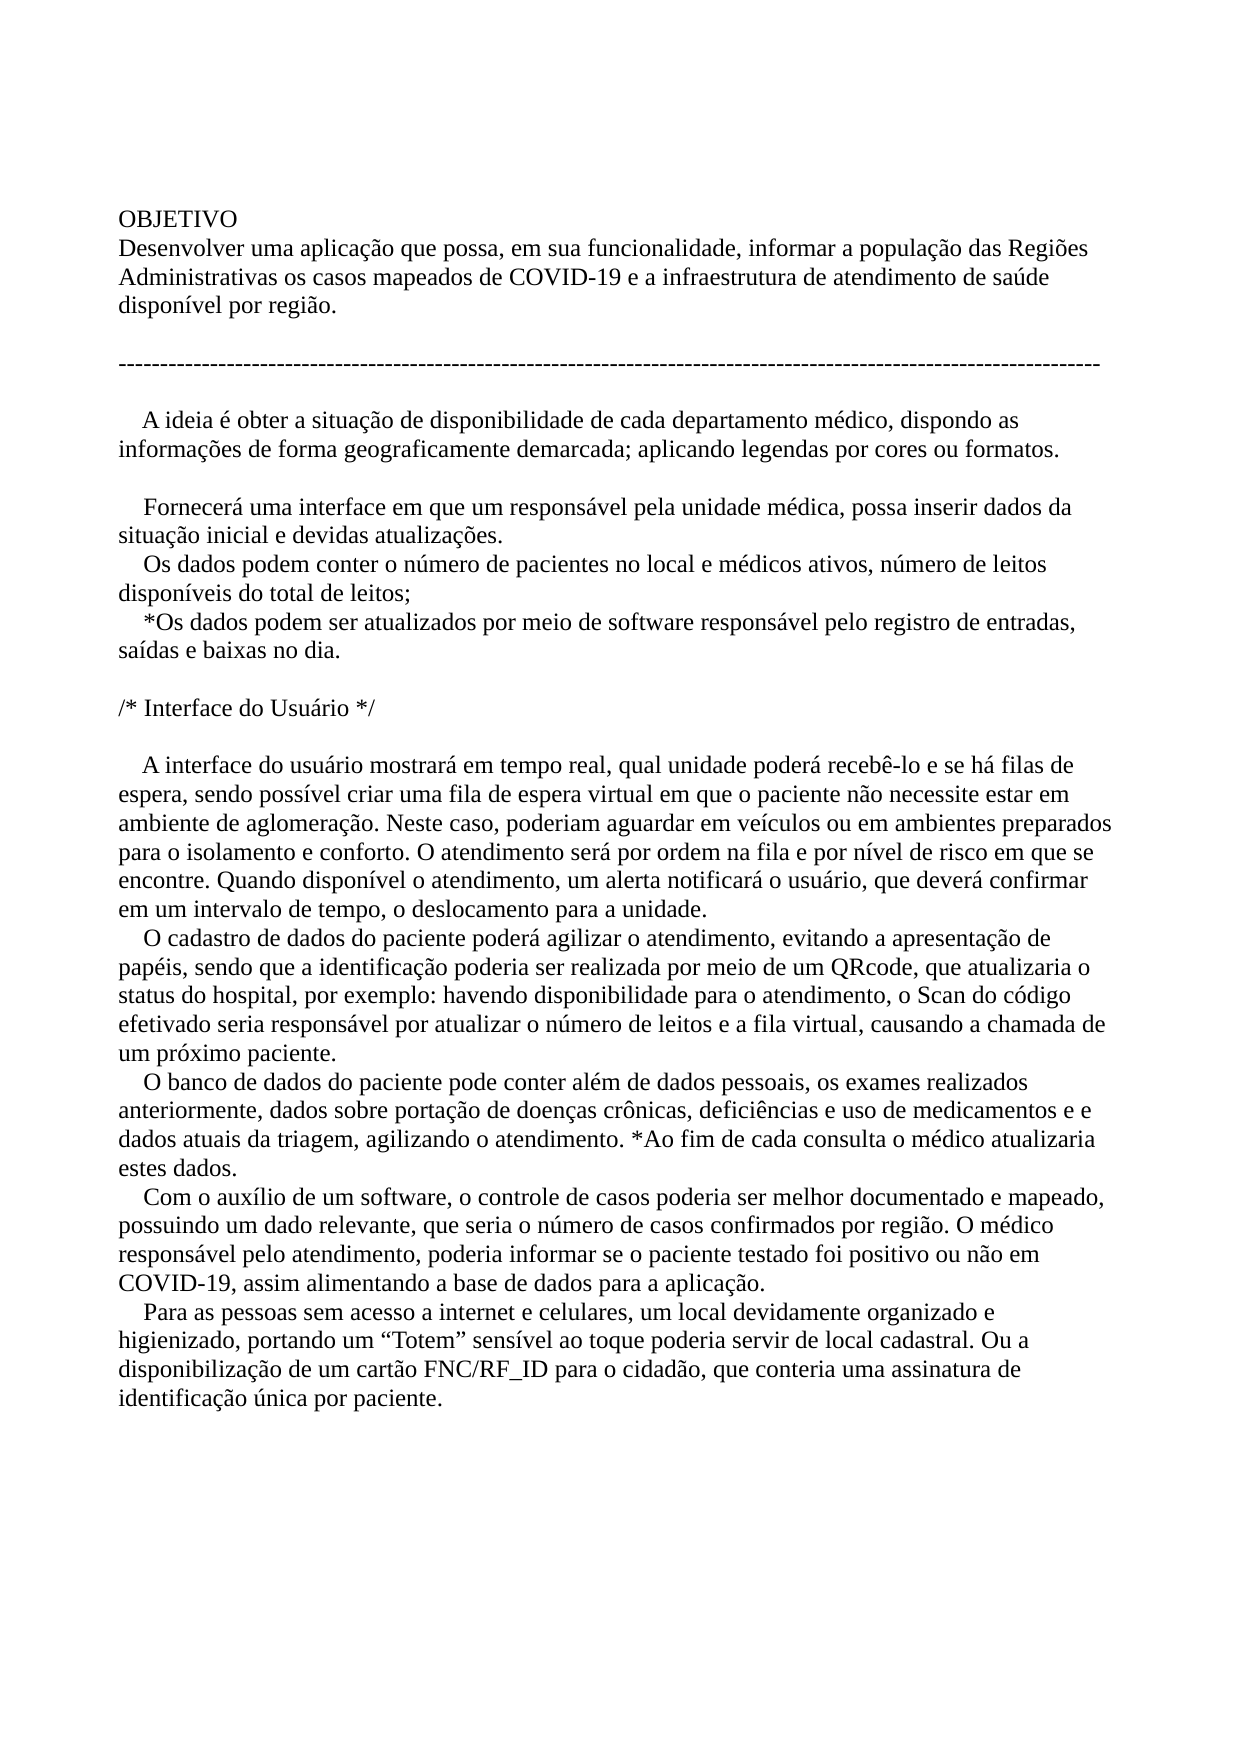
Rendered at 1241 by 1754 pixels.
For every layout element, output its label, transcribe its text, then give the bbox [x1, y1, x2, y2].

text Desenvolver uma aplicação que possa, em sua funcionalidade, informar a população das Regiões [118, 233, 1122, 262]
text Os dados podem conter o número de pacientes no local e médicos ativos, número de leitos disponíveis do total de leitos; [118, 549, 1122, 607]
text Para as pessoas sem acesso a internet e celulares, um local devidamente organizado e higienizado, portando um “Totem” sensível ao toque poderia servir de local cadastral. Ou a disponibilização de um cartão FNC/RF_ID para o cidadão, que conteria uma assinatura de identificação única por paciente. [118, 1297, 1122, 1412]
text OBJETIVO [118, 204, 1122, 233]
text *Os dados podem ser atualizados por meio de software responsável pelo registro de entradas, saídas e baixas no dia. [118, 607, 1122, 664]
text Administrativas os casos mapeados de COVID-19 e a infraestrutura de atendimento de saúde [118, 262, 1122, 291]
text /* Interface do Usuário */ [118, 693, 1122, 722]
text O banco de dados do paciente pode conter além de dados pessoais, os exames realizados anteriormente, dados sobre portação de doenças crônicas, deficiências e uso de medicamentos e e dados atuais da triagem, agilizando o atendimento. *Ao fim de cada consulta o médico atualizaria estes dados. [118, 1067, 1122, 1182]
text A ideia é obter a situação de disponibilidade de cada departamento médico, dispondo as informações de forma geograficamente demarcada; aplicando legendas por cores ou formatos. [118, 406, 1122, 463]
text Fornecerá uma interface em que um responsável pela unidade médica, possa inserir dados da situação inicial e devidas atualizações. [118, 492, 1122, 549]
text A interface do usuário mostrará em tempo real, qual unidade poderá recebê-lo e se há filas de espera, sendo possível criar uma fila de espera virtual em que o paciente não necessite estar em ambiente de aglomeração. Neste caso, poderiam aguardar em veículos ou em ambientes preparados para o isolamento e conforto. O atendimento será por ordem na fila e por nível de risco em que se encontre. Quando disponível o atendimento, um alerta notificará o usuário, que deverá confirmar em um intervalo de tempo, o deslocamento para a unidade. [118, 751, 1122, 923]
text O cadastro de dados do paciente poderá agilizar o atendimento, evitando a apresentação de papéis, sendo que a identificação poderia ser realizada por meio de um QRcode, que atualizaria o status do hospital, por exemplo: havendo disponibilidade para o atendimento, o Scan do código efetivado seria responsável por atualizar o número de leitos e a fila virtual, causando a chamada de um próximo paciente. [118, 923, 1122, 1067]
text disponível por região. [118, 291, 1122, 319]
text Com o auxílio de um software, o controle de casos poderia ser melhor documentado e mapeado, possuindo um dado relevante, que seria o número de casos confirmados por região. O médico responsável pelo atendimento, poderia informar se o paciente testado foi positivo ou não em COVID-19, assim alimentando a base de dados para a aplicação. [118, 1182, 1122, 1297]
text ---------------------------------------------------------------------------------------------------------------------- [118, 348, 1122, 377]
